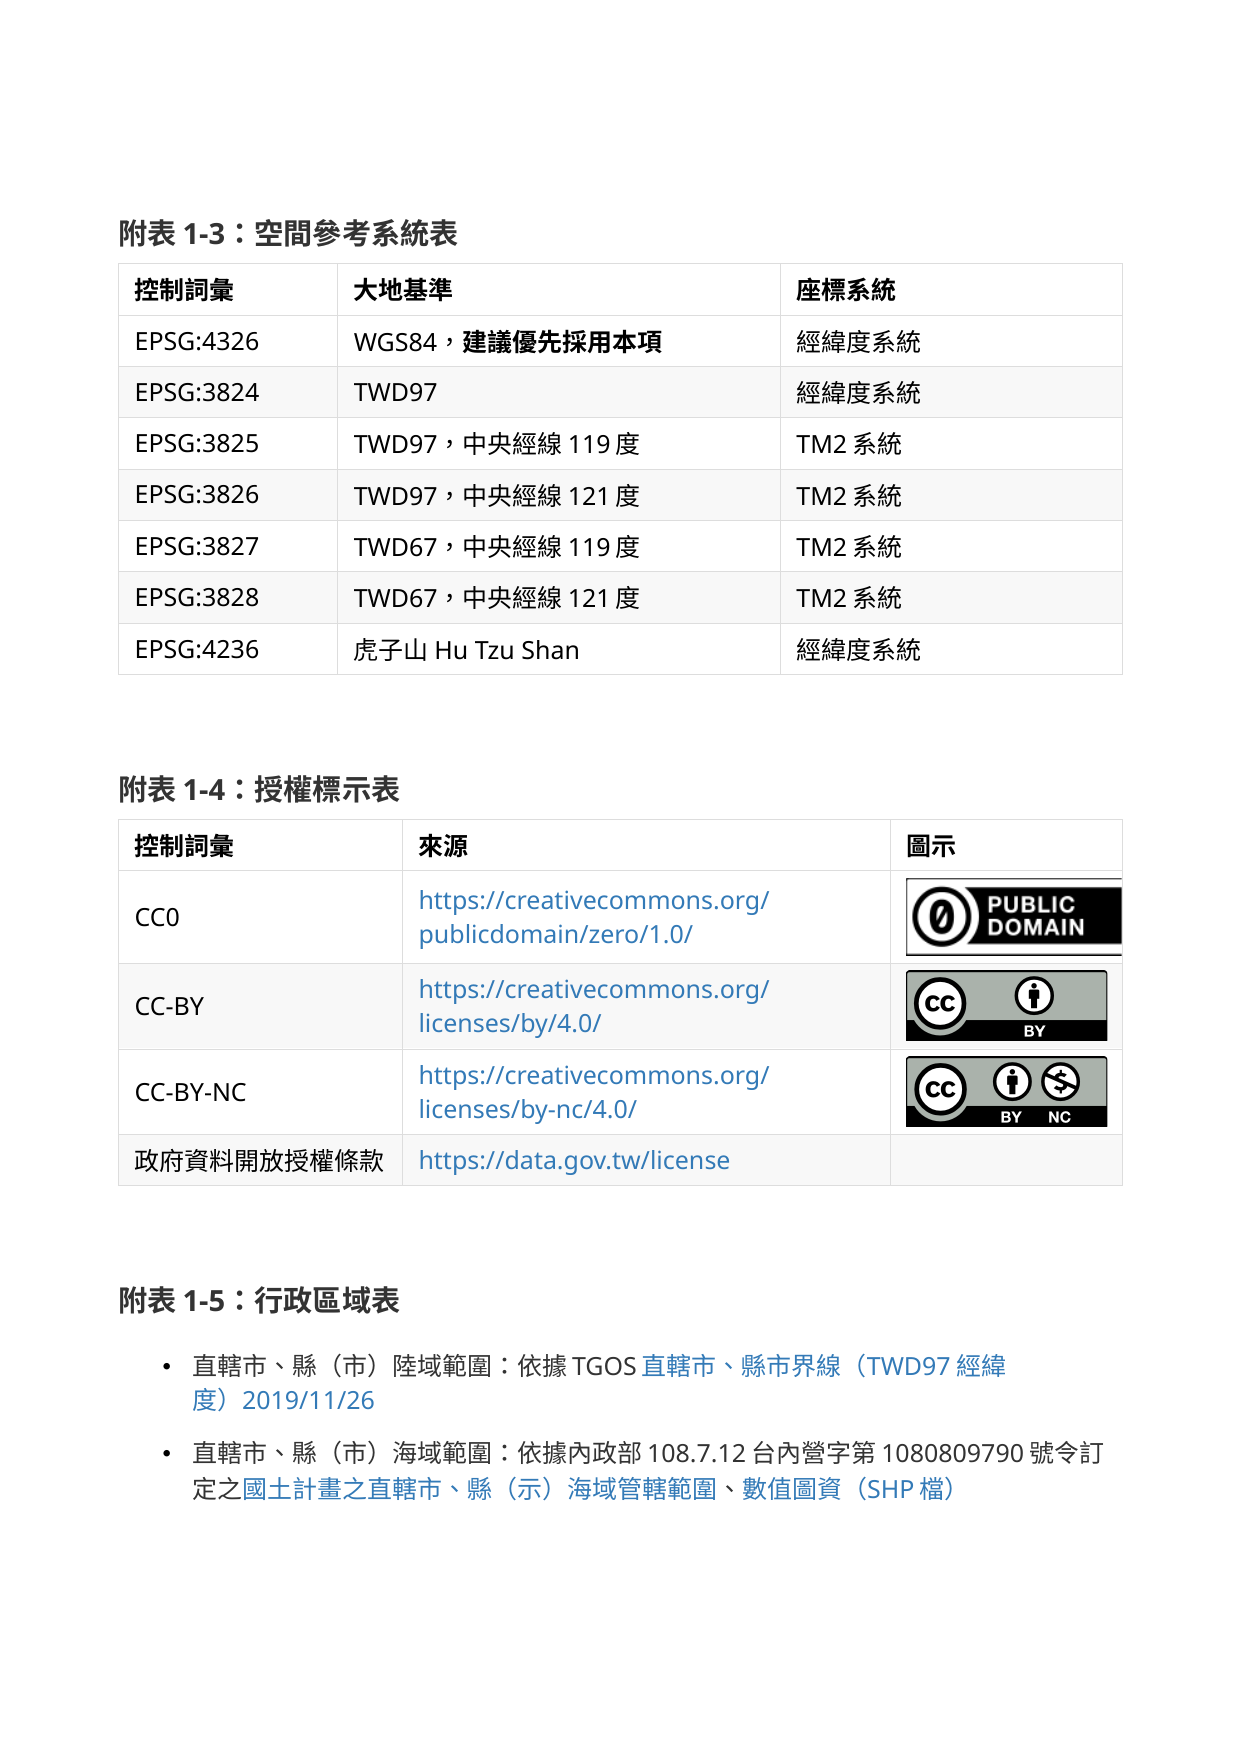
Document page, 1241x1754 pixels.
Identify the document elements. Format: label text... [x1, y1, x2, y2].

subtitle 附表1-5：行政區域表 [118, 1278, 1122, 1320]
table_cell https://data.gov.tw/license [403, 1135, 890, 1185]
subtitle 附表1-3：空間參考系統表 [118, 210, 1122, 253]
table_cell TWD67，中央經線121度 [338, 572, 780, 623]
table_header 圖示 [891, 820, 1122, 870]
table_cell TWD97，中央經線121度 [338, 470, 780, 520]
table_header 控制詞彙 [119, 264, 337, 314]
table_cell EPSG:3824 [119, 367, 337, 417]
table_header 大地基準 [338, 264, 780, 314]
table_cell CC-BY [119, 964, 402, 1048]
table_cell EPSG:3825 [119, 418, 337, 468]
table_cell [891, 964, 1122, 1048]
table_cell https://creativecommons.org/licenses/by/4.0/ [403, 964, 890, 1048]
table_cell [891, 1135, 1122, 1185]
table_cell TM2系統 [781, 521, 1122, 571]
table_cell 政府資料開放授權條款 [119, 1135, 402, 1185]
table_header 來源 [403, 820, 890, 870]
table_cell [891, 1050, 1122, 1134]
list 直轄市、縣（市）陸域範圍：依據TGOS直轄市、縣市界線（TWD97經緯度）2019/11/26 [162, 1347, 1122, 1417]
table_cell TM2系統 [781, 572, 1122, 623]
table_cell TWD67，中央經線119度 [338, 521, 780, 571]
table_cell 經緯度系統 [781, 316, 1122, 366]
table_cell [891, 871, 1122, 963]
table_header 控制詞彙 [119, 820, 402, 870]
table_cell 經緯度系統 [781, 624, 1122, 674]
table_cell https://creativecommons.org/publicdomain/zero/1.0/ [403, 871, 890, 963]
picture [906, 970, 1108, 1041]
table_cell EPSG:3827 [119, 521, 337, 571]
picture [906, 878, 1122, 956]
table_cell TM2系統 [781, 418, 1122, 468]
table_cell 虎子山 Hu Tzu Shan [338, 624, 780, 674]
picture [906, 1056, 1108, 1127]
table_cell CC0 [119, 871, 402, 963]
table_cell TWD97 [338, 367, 780, 417]
table_cell TWD97，中央經線119度 [338, 418, 780, 468]
table_cell https://creativecommons.org/licenses/by-nc/4.0/ [403, 1050, 890, 1134]
table_cell EPSG:3826 [119, 470, 337, 520]
table_cell 經緯度系統 [781, 367, 1122, 417]
table_cell EPSG:4326 [119, 316, 337, 366]
table_cell EPSG:3828 [119, 572, 337, 623]
list 直轄市、縣（市）海域範圍：依據內政部108.7.12台內營字第1080809790號令訂定之國土計畫之直轄市、縣（示）海域管轄範圍、數值圖資（SHP檔） [162, 1433, 1122, 1506]
table_cell CC-BY-NC [119, 1050, 402, 1134]
table_cell TM2系統 [781, 470, 1122, 520]
table_cell WGS84，建議優先採用本項 [338, 316, 780, 366]
table_cell EPSG:4236 [119, 624, 337, 674]
table_header 座標系統 [781, 264, 1122, 314]
subtitle 附表1-4：授權標示表 [118, 766, 1122, 808]
